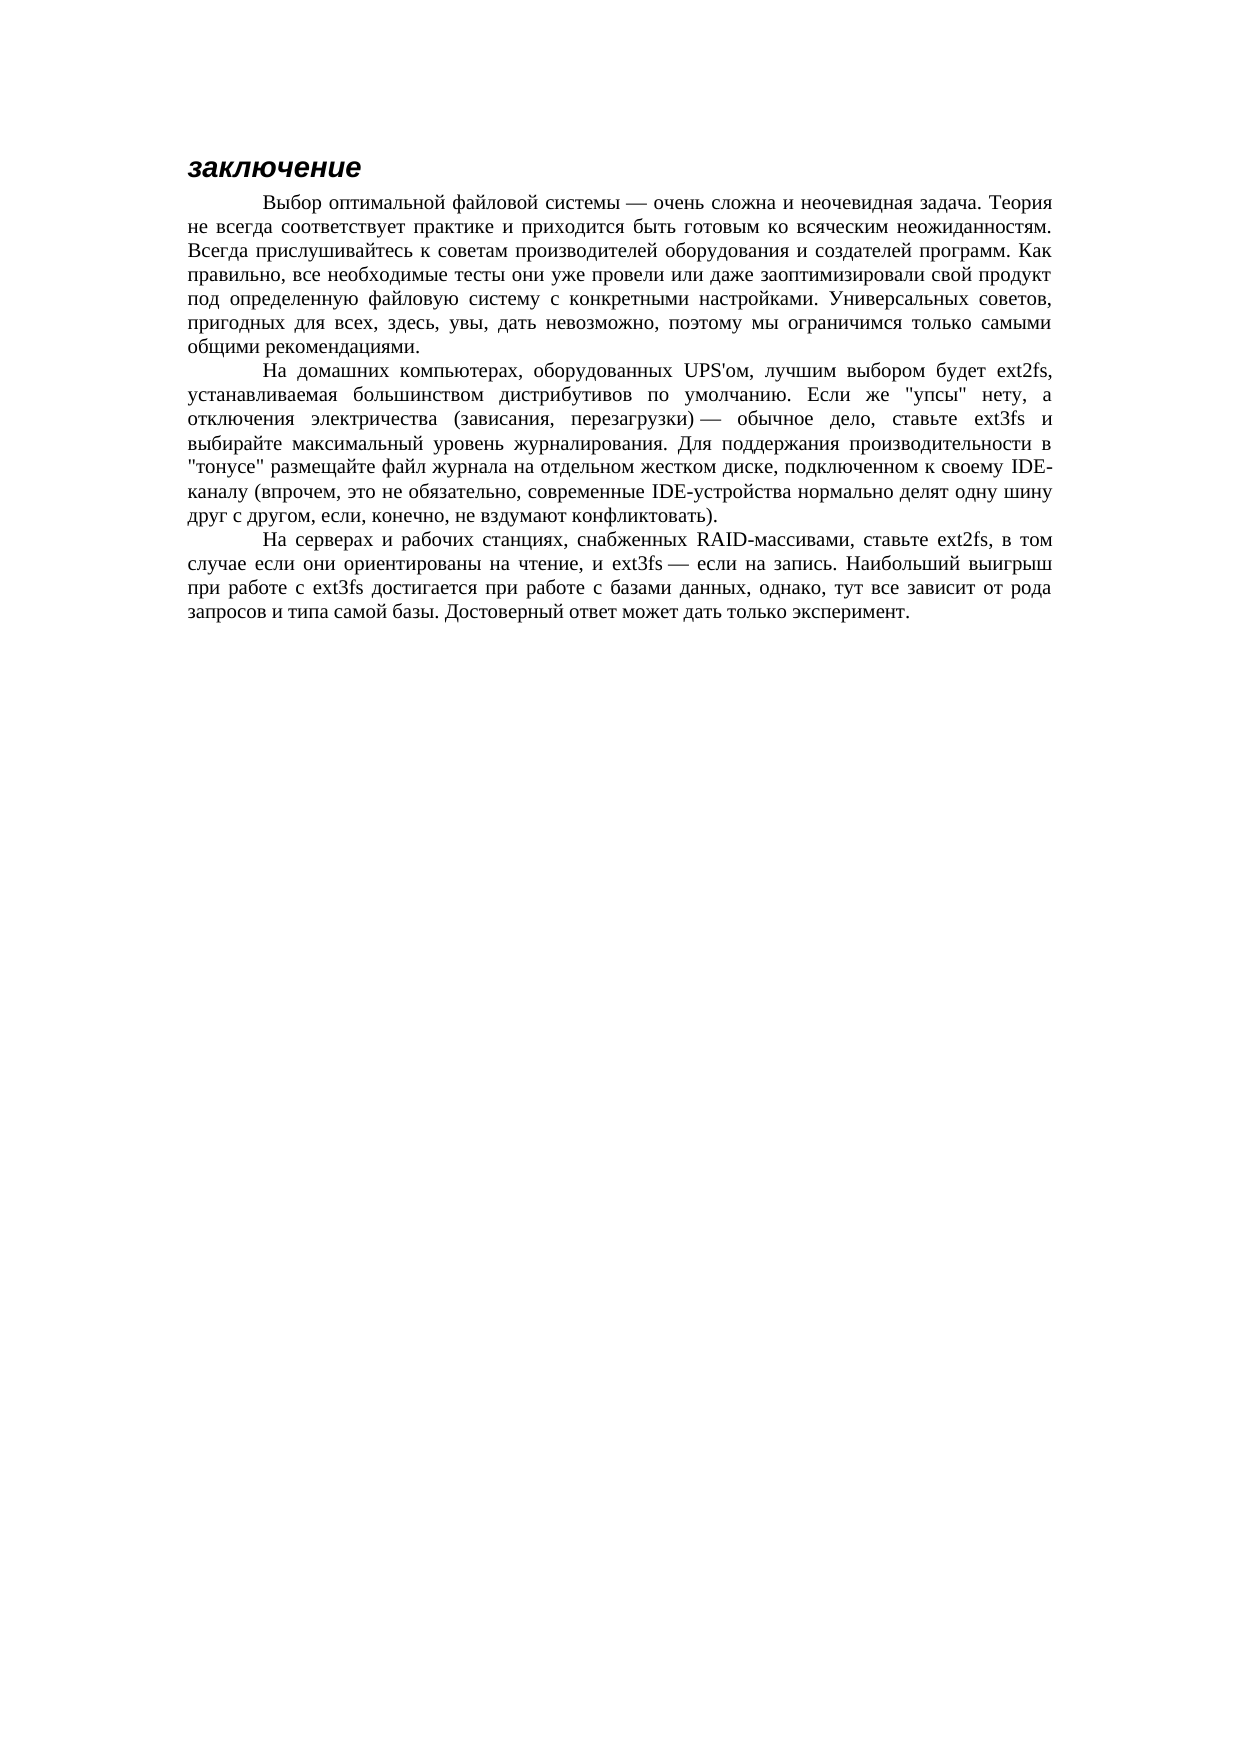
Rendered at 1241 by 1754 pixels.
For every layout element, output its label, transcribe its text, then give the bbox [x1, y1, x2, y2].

subtitle заключение [187, 150, 1053, 183]
text На серверах и рабочих станциях, снабженных RAID-массивами, ставьте ext2fs, в том случае если они ориентированы на чтение, и ext3fs — если на запись. Наибольший выигрыш при работе с ext3fs достигается при работе с базами данных, однако, тут все зависит от рода запросов и типа самой базы. Достоверный ответ может дать только эксперимент. [187, 527, 1053, 623]
text На домашних компьютерах, оборудованных UPS'ом, лучшим выбором будет ext2fs, устанавливаемая большинством дистрибутивов по умолчанию. Если же "упсы" нету, а отключения электричества (зависания, перезагрузки) — обычное дело, ставьте ext3fs и выбирайте максимальный уровень журналирования. Для поддержания производительности в "тонусе" размещайте файл журнала на отдельном жестком диске, подключенном к своему IDE-каналу (впрочем, это не обязательно, современные IDE-устройства нормально делят одну шину друг с другом, если, конечно, не вздумают конфликтовать). [187, 358, 1053, 527]
text Выбор оптимальной файловой системы — очень сложна и неочевидная задача. Теория не всегда соответствует практике и приходится быть готовым ко всяческим неожиданностям. Всегда прислушивайтесь к советам производителей оборудования и создателей программ. Как правильно, все необходимые тесты они уже провели или даже заоптимизировали свой продукт под определенную файловую систему с конкретными настройками. Универсальных советов, пригодных для всех, здесь, увы, дать невозможно, поэтому мы ограничимся только самыми общими рекомендациями. [187, 190, 1053, 358]
